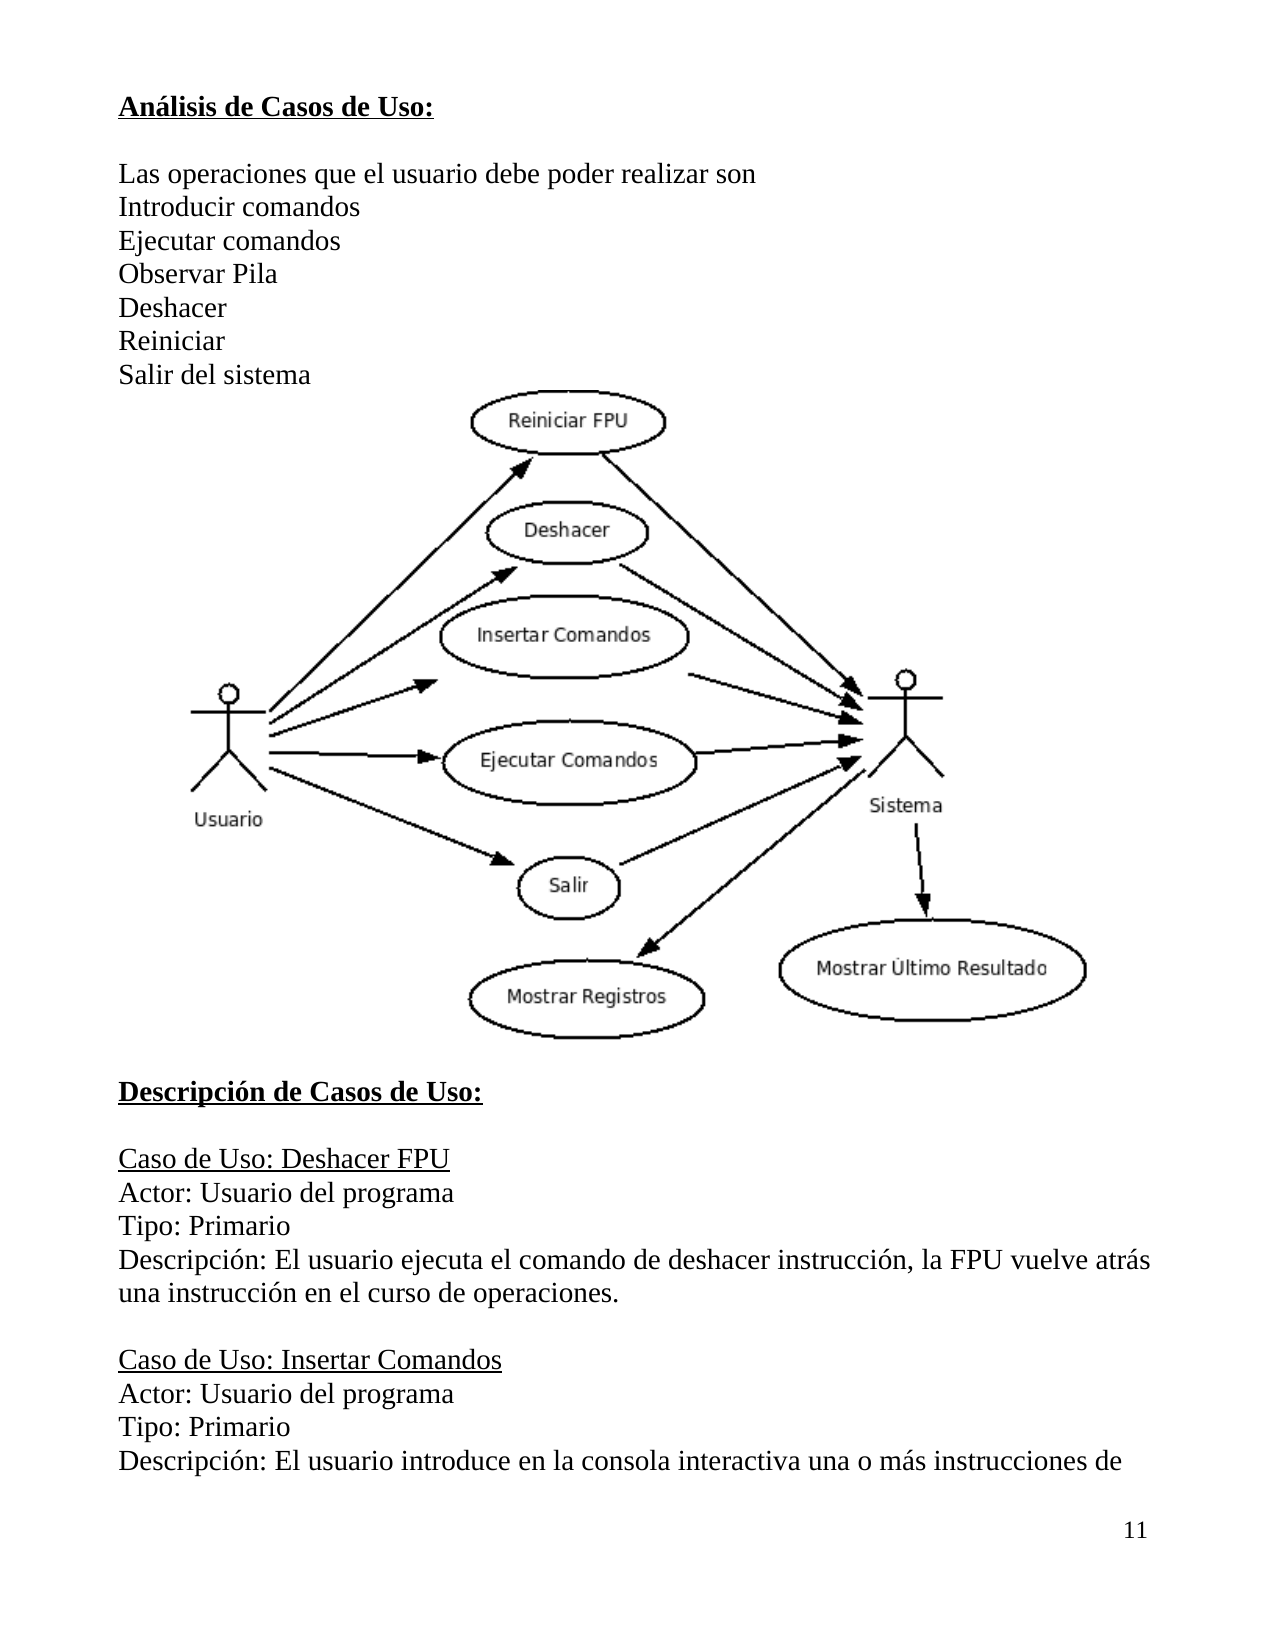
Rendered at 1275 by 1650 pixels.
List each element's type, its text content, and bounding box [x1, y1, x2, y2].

text Tipo: Primario [118, 1208, 1157, 1242]
text Reiniciar [118, 323, 1157, 357]
picture [188, 390, 1087, 1041]
text Deshacer [118, 290, 1157, 323]
text Introducir comandos [118, 189, 1157, 223]
text Salir del sistema [118, 357, 1157, 391]
text Ejecutar comandos [118, 223, 1157, 256]
text Caso de Uso: Deshacer FPU [118, 1141, 1157, 1175]
text Observar Pila [118, 256, 1157, 290]
text Tipo: Primario [118, 1409, 1157, 1443]
text Descripción: El usuario ejecuta el comando de deshacer instrucción, la FPU vuelve atrás una instrucción en el curso de operaciones. [118, 1242, 1157, 1309]
text Descripción: El usuario introduce en la consola interactiva una o más instrucciones de [118, 1443, 1157, 1477]
text Caso de Uso: Insertar Comandos [118, 1342, 1157, 1376]
text Actor: Usuario del programa [118, 1175, 1157, 1208]
text Las operaciones que el usuario debe poder realizar son [118, 156, 1157, 189]
text Análisis de Casos de Uso: [118, 89, 1157, 122]
text Descripción de Casos de Uso: [118, 1074, 1157, 1108]
text Actor: Usuario del programa [118, 1376, 1157, 1409]
